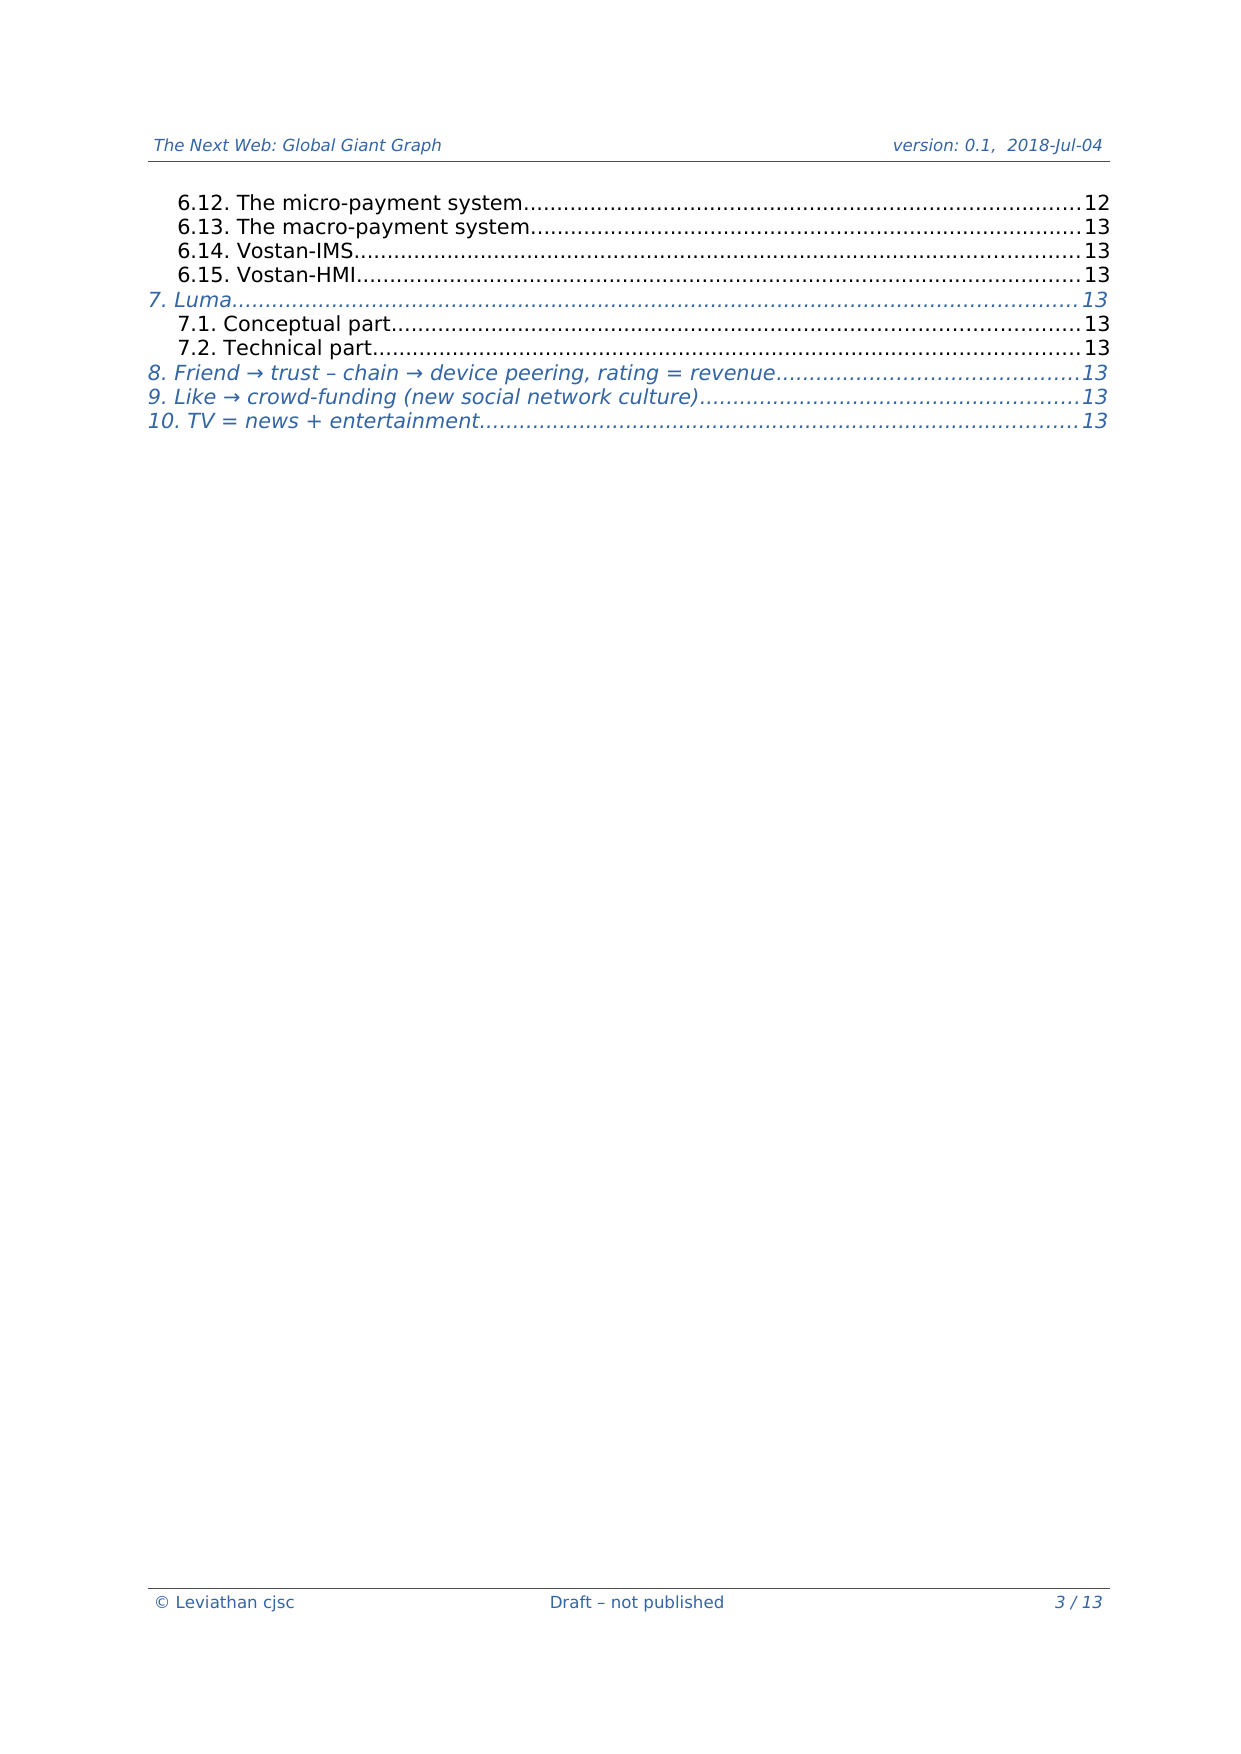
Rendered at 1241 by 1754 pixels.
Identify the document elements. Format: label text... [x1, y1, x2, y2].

text 7.1. Conceptual part 13 [177, 312, 1110, 336]
text 7.2. Technical part 13 [177, 336, 1110, 361]
text 6.13. The macro-payment system 13 [177, 215, 1110, 239]
text 6.12. The micro-payment system 12 [177, 191, 1110, 215]
text 7. Luma 13 [148, 288, 1110, 312]
text 6.14. Vostan-IMS 13 [177, 239, 1110, 263]
text 6.15. Vostan-HMI 13 [177, 263, 1110, 288]
text 10. TV = news + entertainment 13 [148, 409, 1110, 433]
text 8. Friend → trust – chain → device peering, rating = revenue 13 [148, 361, 1110, 385]
text 9. Like → crowd-funding (new social network culture) 13 [148, 385, 1110, 409]
